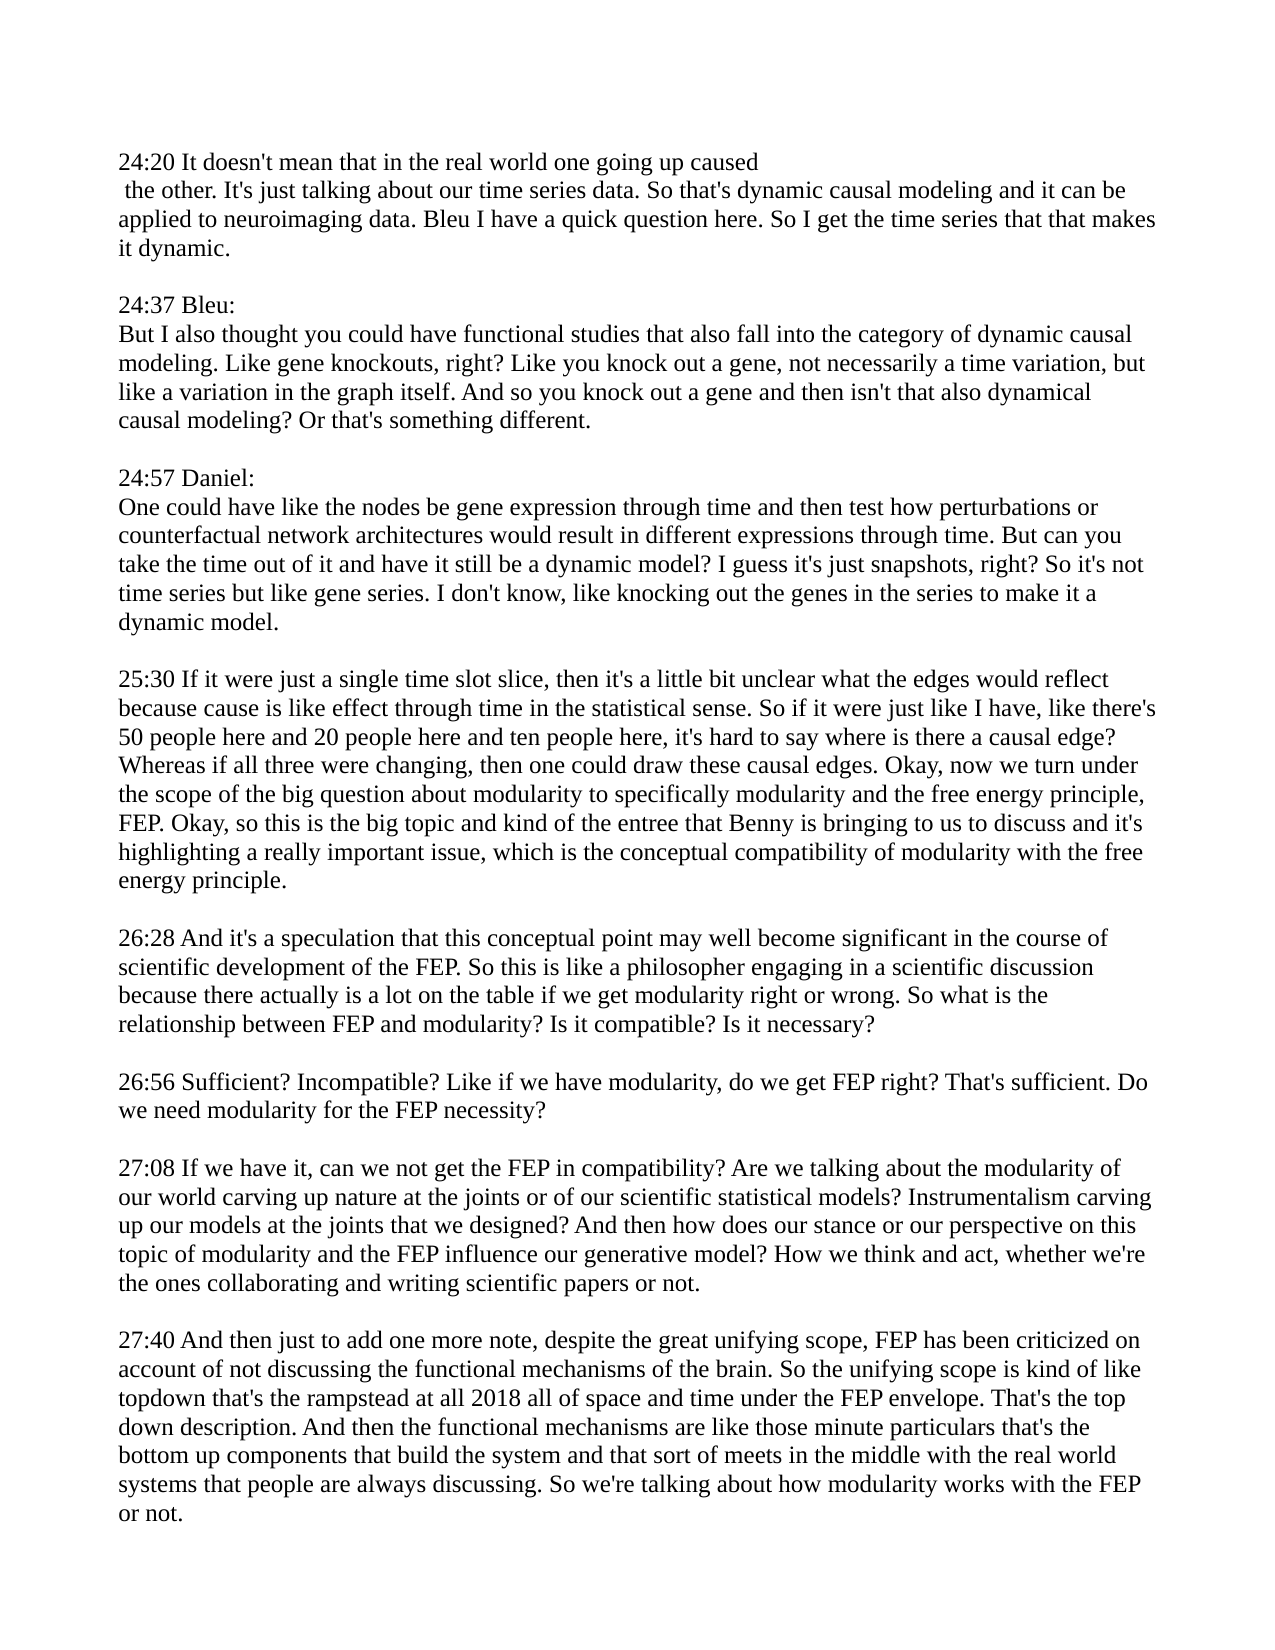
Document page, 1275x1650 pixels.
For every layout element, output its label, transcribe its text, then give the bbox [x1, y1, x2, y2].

text the other. It's just talking about our time series data. So that's dynamic causal modeling and it can be applied to neuroimaging data. Bleu I have a quick question here. So I get the time series that that makes it dynamic. 24:37 Bleu: But I also thought you could have functional studies that also fall into the category of dynamic causal modeling. Like gene knockouts, right? Like you knock out a gene, not necessarily a time variation, but like a variation in the graph itself. And so you knock out a gene and then isn't that also dynamical causal modeling? Or that's something different. 24:57 Daniel: One could have like the nodes be gene expression through time and then test how perturbations or counterfactual network architectures would result in different expressions through time. But can you take the time out of it and have it still be a dynamic model? I guess it's just snapshots, right? So it's not time series but like gene series. I don't know, like knocking out the genes in the series to make it a dynamic model. 25:30 If it were just a single time slot slice, then it's a little bit unclear what the edges would reflect because cause is like effect through time in the statistical sense. So if it were just like I have, like there's 50 people here and 20 people here and ten people here, it's hard to say where is there a causal edge? Whereas if all three were changing, then one could draw these causal edges. Okay, now we turn under the scope of the big question about modularity to specifically modularity and the free energy principle, FEP. Okay, so this is the big topic and kind of the entree that Benny is bringing to us to discuss and it's highlighting a really important issue, which is the conceptual compatibility of modularity with the free energy principle. 26:28 And it's a speculation that this conceptual point may well become significant in the course of scientific development of the FEP. So this is like a philosopher engaging in a scientific discussion because there actually is a lot on the table if we get modularity right or wrong. So what is the relationship between FEP and modularity? Is it compatible? Is it necessary? 26:56 Sufficient? Incompatible? Like if we have modularity, do we get FEP right? That's sufficient. Do we need modularity for the FEP necessity? 27:08 If we have it, can we not get the FEP in compatibility? Are we talking about the modularity of our world carving up nature at the joints or of our scientific statistical models? Instrumentalism carving up our models at the joints that we designed? And then how does our stance or our perspective on this topic of modularity and the FEP influence our generative model? How we think and act, whether we're the ones collaborating and writing scientific papers or not. 27:40 And then just to add one more note, despite the great unifying scope, FEP has been criticized on account of not discussing the functional mechanisms of the brain. So the unifying scope is kind of like topdown that's the rampstead at all 2018 all of space and time under the FEP envelope. That's the top down description. And then the functional mechanisms are like those minute particulars that's the bottom up components that build the system and that sort of meets in the middle with the real world systems that people are always discussing. So we're talking about how modularity works with the FEP or not. [118, 176, 1157, 1527]
text 24:20 It doesn't mean that in the real world one going up caused [118, 118, 1157, 176]
